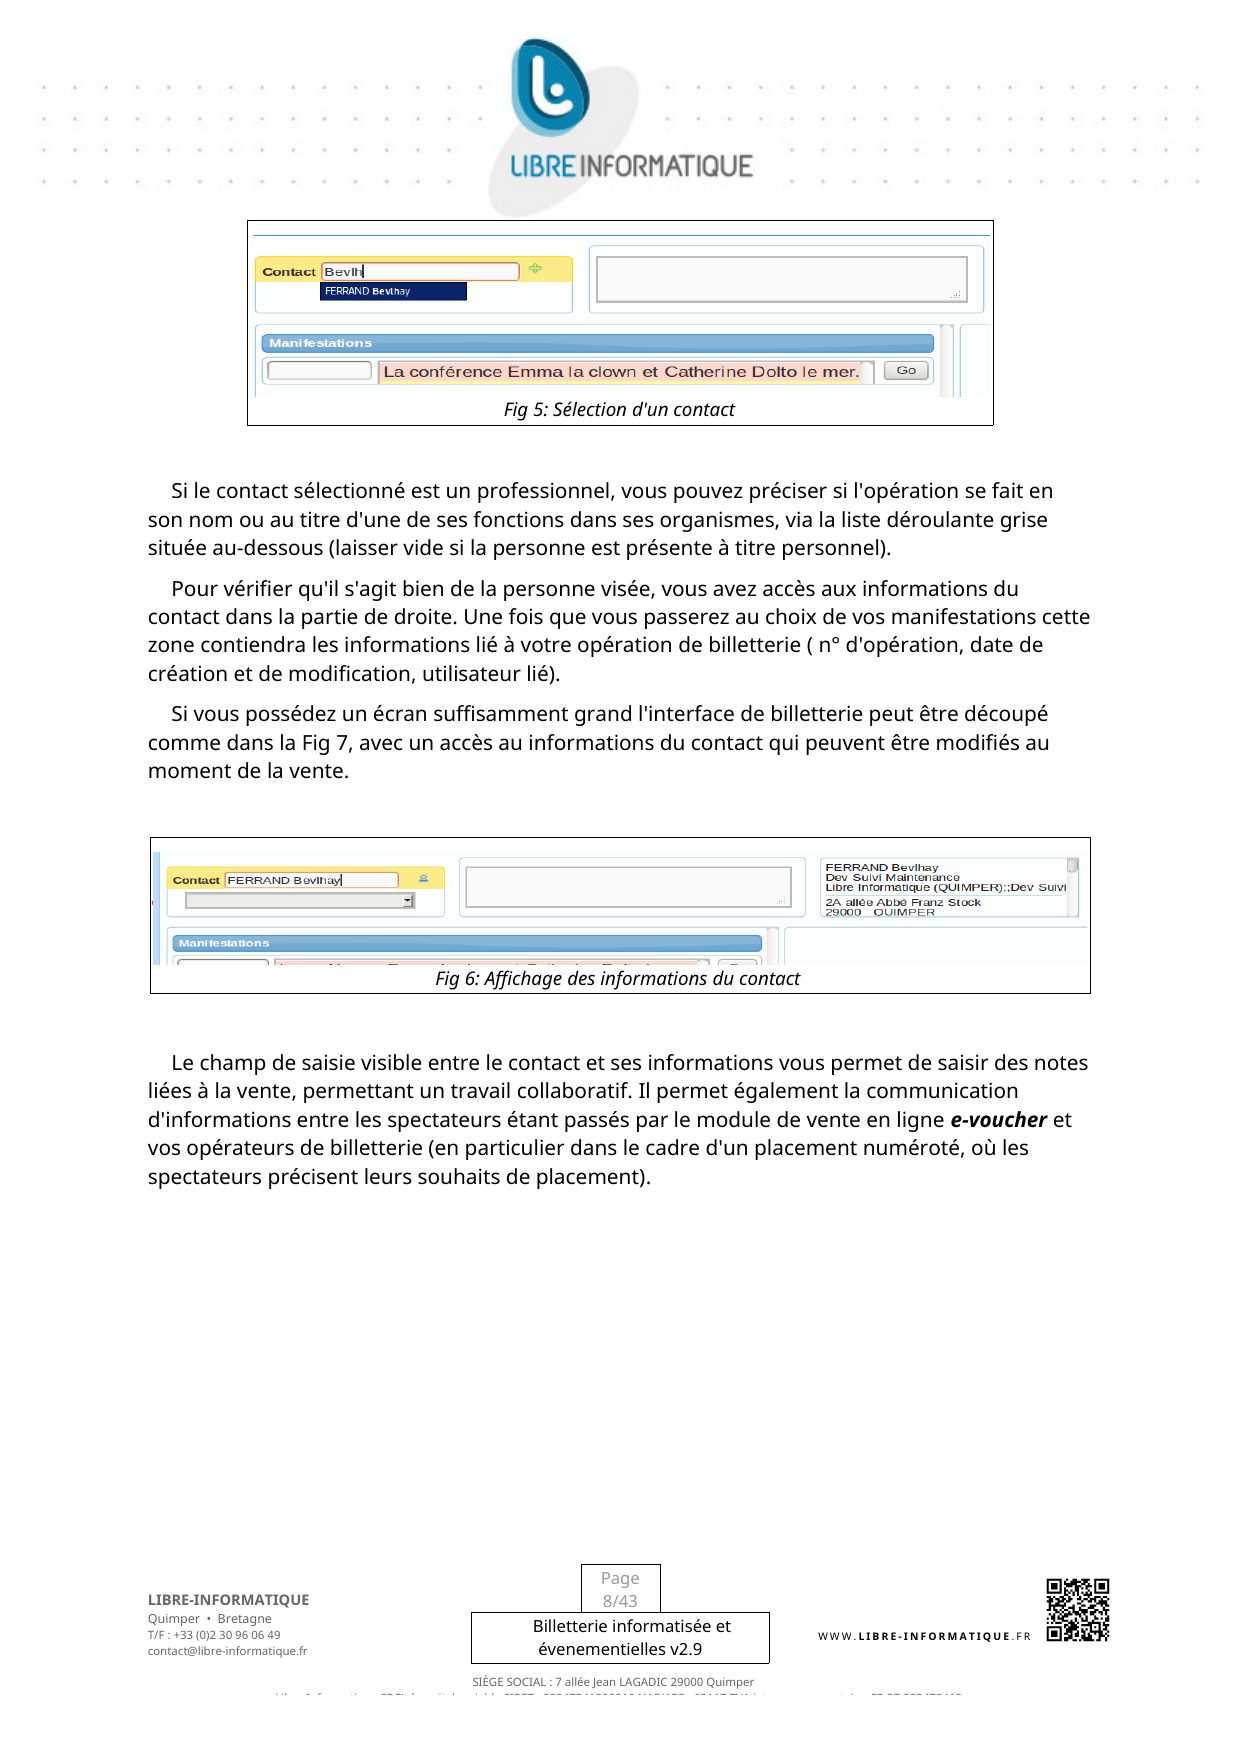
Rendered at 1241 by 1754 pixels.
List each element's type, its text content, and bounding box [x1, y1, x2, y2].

text Fig 5: Sélection d'un contact [250, 397, 990, 422]
text Le champ de saisie visible entre le contact et ses informations vous permet de saisir des notes liées à la vente, permettant un travail collaboratif. Il permet également la communication d'informations entre les spectateurs étant passés par le module de vente en ligne e-voucher et vos opérateurs de billetterie (en particulier dans le cadre d'un placement numéroté, où les spectateurs précisent leurs souhaits de placement). [148, 1048, 1093, 1190]
picture [153, 852, 1088, 965]
text Si le contact sélectionné est un professionnel, vous pouvez préciser si l'opération se fait en son nom ou au titre d'une de ses fonctions dans ses organismes, via la liste déroulante grise située au-dessous (laisser vide si la personne est présente à titre personnel). [148, 477, 1093, 562]
text Pour vérifier qu'il s'agit bien de la personne visée, vous avez accès aux informations du contact dans la partie de droite. Une fois que vous passerez au choix de vos manifestations cette zone contiendra les informations lié à votre opération de billetterie ( n° d'opération, date de création et de modification, utilisateur lié). [148, 574, 1093, 687]
picture [27, 35, 1213, 220]
text Fig 6: Affichage des informations du contact [153, 965, 1087, 990]
picture [1036, 1568, 1120, 1652]
text Si vous possédez un écran suffisamment grand l'interface de billetterie peut être découpé comme dans la Fig 7, avec un accès au informations du contact qui peuvent être modifiés au moment de la vente. [148, 699, 1093, 784]
picture [250, 235, 991, 397]
